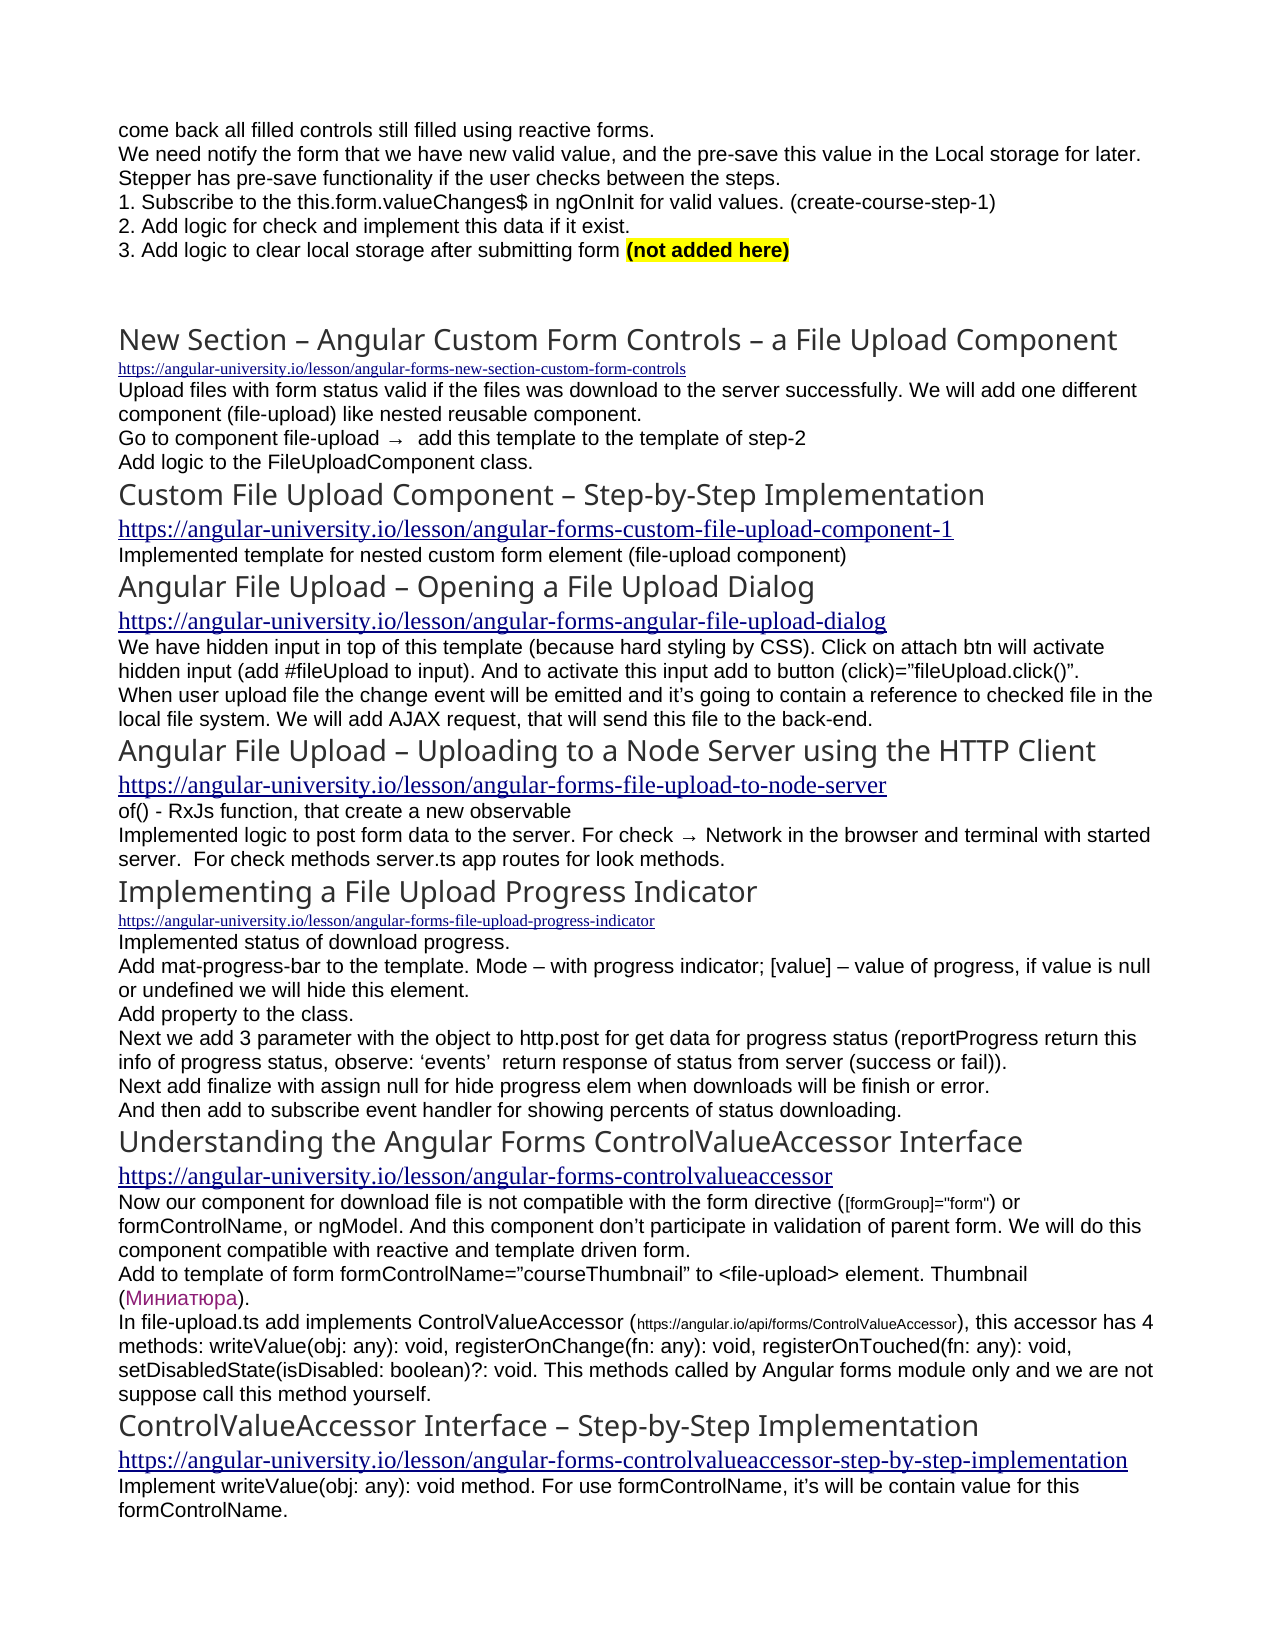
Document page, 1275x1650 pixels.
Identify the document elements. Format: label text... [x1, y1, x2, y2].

text Now our component for download file is not compatible with the form directive ([formGroup]="form") or formControlName, or ngModel. And this component don’t participate in validation of parent form. We will do this component compatible with reactive and template driven form. [118, 1190, 1157, 1262]
text Angular File Upload – Opening a File Upload Dialog [118, 566, 1157, 606]
text Add property to the class. [118, 1002, 1157, 1026]
text Angular File Upload – Uploading to a Node Server using the HTTP Client [118, 731, 1157, 770]
text Implemented logic to post form data to the server. For check → Network in the browser and terminal with started server. For check methods server.ts app routes for look methods. [118, 823, 1157, 871]
text We have hidden input in top of this template (because hard styling by CSS). Click on attach btn will activate hidden input (add #fileUpload to input). And to activate this input add to button (click)=”fileUpload.click()”. [118, 635, 1157, 683]
text of() - RxJs function, that create a new observable [118, 799, 1157, 823]
text Understanding the Angular Forms ControlValueAccessor Interface [118, 1122, 1157, 1161]
text Stepper has pre-save functionality if the user checks between the steps. [118, 166, 1157, 190]
text come back all filled controls still filled using reactive forms. [118, 118, 1157, 142]
text 1. Subscribe to the this.form.valueChanges$ in ngOnInit for valid values. (create-course-step-1) [118, 190, 1157, 214]
text 2. Add logic for check and implement this data if it exist. [118, 214, 1157, 238]
text Implement writeValue(obj: any): void method. For use formControlName, it’s will be contain value for this formControlName. [118, 1474, 1157, 1522]
text Upload files with form status valid if the files was download to the server successfully. We will add one different component (file-upload) like nested reusable component. [118, 378, 1157, 426]
text Custom File Upload Component – Step-by-Step Implementation [118, 474, 1157, 514]
text Add mat-progress-bar to the template. Mode – with progress indicator; [value] – value of progress, if value is null or undefined we will hide this element. [118, 954, 1157, 1002]
text https://angular-university.io/lesson/angular-forms-custom-file-upload-component-1 [118, 514, 1157, 542]
text Implementing a File Upload Progress Indicator [118, 871, 1157, 911]
text https://angular-university.io/lesson/angular-forms-file-upload-to-node-server [118, 770, 1157, 799]
text Implemented template for nested custom form element (file-upload component) [118, 542, 1157, 566]
text https://angular-university.io/lesson/angular-forms-controlvalueaccessor-step-by-step-implementation [118, 1445, 1157, 1474]
text Next we add 3 parameter with the object to http.post for get data for progress status (reportProgress return this info of progress status, observe: ‘events’ return response of status from server (success or fail)). [118, 1026, 1157, 1074]
text Add to template of form formControlName=”courseThumbnail” to <file-upload> element. Thumbnail (Миниатюра). [118, 1262, 1157, 1310]
text Go to component file-upload → add this template to the template of step-2 [118, 426, 1157, 450]
text 3. Add logic to clear local storage after submitting form (not added here) [118, 238, 1157, 262]
text Next add finalize with assign null for hide progress elem when downloads will be finish or error. [118, 1074, 1157, 1098]
text In file-upload.ts add implements ControlValueAccessor (https://angular.io/api/forms/ControlValueAccessor), this accessor has 4 methods: writeValue(obj: any): void, registerOnChange(fn: any): void, registerOnTouched(fn: any): void, setDisabledState(isDisabled: boolean)?: void. This methods called by Angular forms module only and we are not suppose call this method yourself. [118, 1310, 1157, 1406]
text https://angular-university.io/lesson/angular-forms-controlvalueaccessor [118, 1161, 1157, 1190]
text And then add to subscribe event handler for showing percents of status downloading. [118, 1098, 1157, 1122]
text https://angular-university.io/lesson/angular-forms-new-section-custom-form-controls [118, 359, 1157, 378]
text https://angular-university.io/lesson/angular-forms-file-upload-progress-indicator [118, 911, 1157, 930]
text Implemented status of download progress. [118, 930, 1157, 954]
text When user upload file the change event will be emitted and it’s going to contain a reference to checked file in the local file system. We will add AJAX request, that will send this file to the back-end. [118, 683, 1157, 731]
text https://angular-university.io/lesson/angular-forms-angular-file-upload-dialog [118, 606, 1157, 635]
text Add logic to the FileUploadComponent class. [118, 450, 1157, 474]
text ControlValueAccessor Interface – Step-by-Step Implementation [118, 1406, 1157, 1445]
text New Section – Angular Custom Form Controls – a File Upload Component [118, 319, 1157, 359]
text We need notify the form that we have new valid value, and the pre-save this value in the Local storage for later. [118, 142, 1157, 166]
